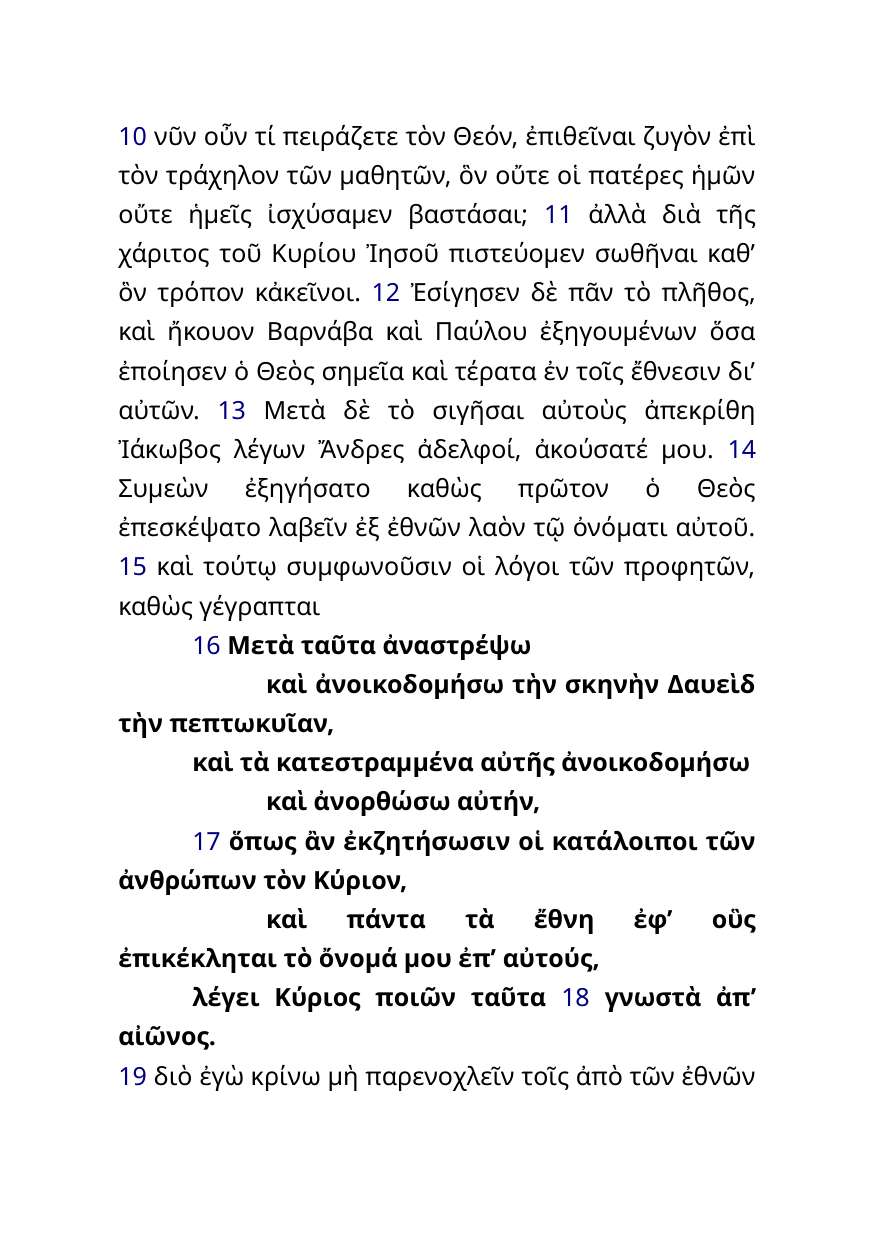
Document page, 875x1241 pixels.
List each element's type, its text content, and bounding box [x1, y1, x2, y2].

text καὶ πάντα τὰ ἔθνη ἐφ’ οὓς ἐπικέκληται τὸ ὄνομά μου ἐπ’ αὐτούς, [118, 901, 756, 975]
text 17 ὅπως ἂν ἐκζητήσωσιν οἱ κατάλοιποι τῶν ἀνθρώπων τὸν Κύριον, [118, 823, 756, 896]
text λέγει Κύριος ποιῶν ταῦτα 18 γνωστὰ ἀπ’ αἰῶνος. [118, 980, 756, 1053]
text καὶ ἀνοικοδομήσω τὴν σκηνὴν Δαυεὶδ τὴν πεπτωκυῖαν, [118, 666, 756, 740]
text 10 νῦν οὖν τί πειράζετε τὸν Θεόν, ἐπιθεῖναι ζυγὸν ἐπὶ τὸν τράχηλον τῶν μαθητῶν, ὃν οὔτε οἱ πατέρες ἡμῶν οὔτε ἡμεῖς ἰσχύσαμεν βαστάσαι; 11 ἀλλὰ διὰ τῆς χάριτος τοῦ Κυρίου Ἰησοῦ πιστεύομεν σωθῆναι καθ’ ὃν τρόπον κἀκεῖνοι. 12 Ἐσίγησεν δὲ πᾶν τὸ πλῆθος, καὶ ἤκουον Βαρνάβα καὶ Παύλου ἐξηγουμένων ὅσα ἐποίησεν ὁ Θεὸς σημεῖα καὶ τέρατα ἐν τοῖς ἔθνεσιν δι’ αὐτῶν. 13 Μετὰ δὲ τὸ σιγῆσαι αὐτοὺς ἀπεκρίθη Ἰάκωβος λέγων Ἄνδρες ἀδελφοί, ἀκούσατέ μου. 14 Συμεὼν ἐξηγήσατο καθὼς πρῶτον ὁ Θεὸς ἐπεσκέψατο λαβεῖν ἐξ ἐθνῶν λαὸν τῷ ὀνόματι αὐτοῦ. 15 καὶ τούτῳ συμφωνοῦσιν οἱ λόγοι τῶν προφητῶν, καθὼς γέγραπται [118, 118, 756, 622]
text 16 Μετὰ ταῦτα ἀναστρέψω [118, 627, 756, 661]
text καὶ τὰ κατεστραμμένα αὐτῆς ἀνοικοδομήσω [118, 745, 756, 779]
text 19 διὸ ἐγὼ κρίνω μὴ παρενοχλεῖν τοῖς ἀπὸ τῶν ἐθνῶν [118, 1058, 756, 1092]
text καὶ ἀνορθώσω αὐτήν, [118, 784, 756, 818]
